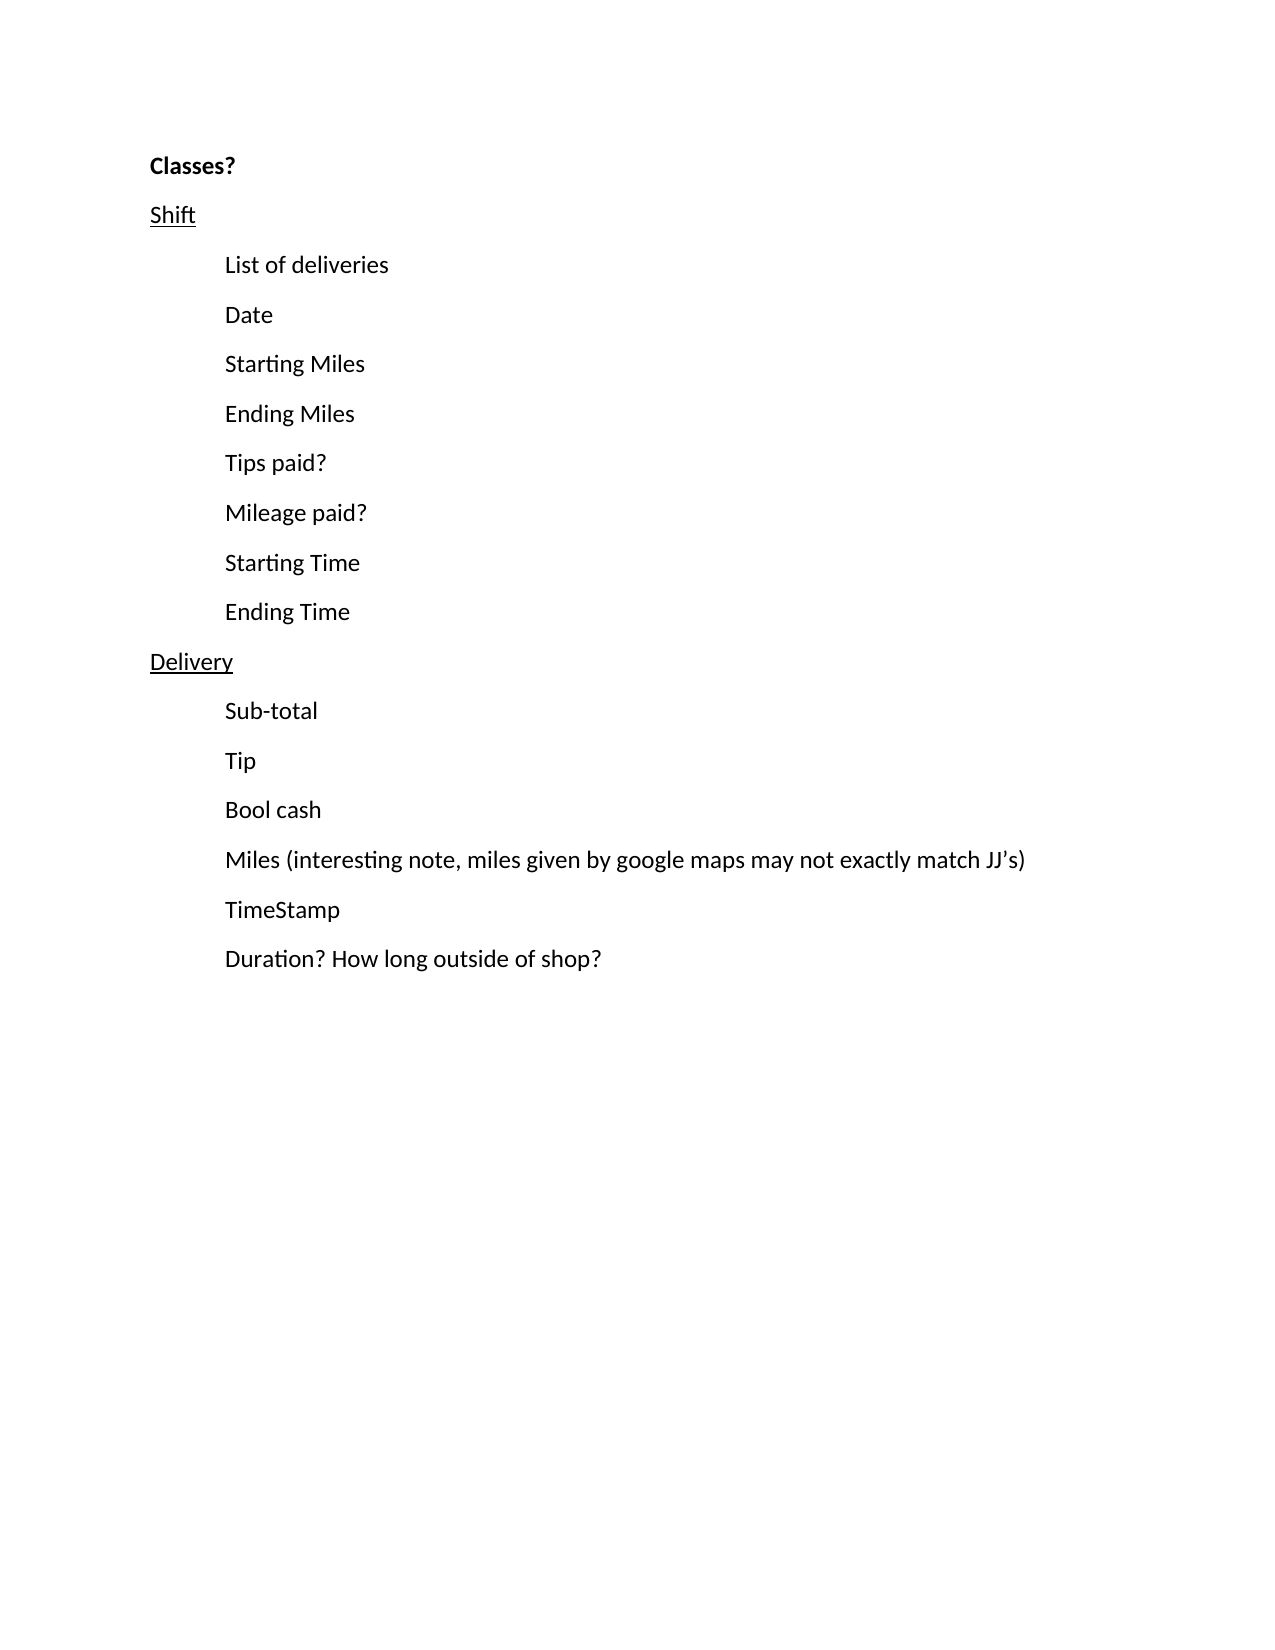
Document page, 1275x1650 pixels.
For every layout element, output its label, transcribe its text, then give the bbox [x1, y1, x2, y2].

text Delivery [150, 646, 1125, 676]
text Sub-total [150, 695, 1125, 726]
text Date [150, 299, 1125, 329]
text Miles (interesting note, miles given by google maps may not exactly match JJ’s) [150, 844, 1125, 875]
text List of deliveries [150, 249, 1125, 280]
text Shift [150, 199, 1125, 230]
text Tips paid? [150, 447, 1125, 478]
text Ending Time [150, 596, 1125, 627]
text Starting Miles [150, 348, 1125, 379]
text Classes? [150, 150, 1125, 181]
text Mileage paid? [150, 497, 1125, 528]
text TimeStamp [150, 894, 1125, 924]
text Starting Time [150, 547, 1125, 577]
text Tip [150, 745, 1125, 776]
text Duration? How long outside of shop? [150, 943, 1125, 974]
text Ending Miles [150, 398, 1125, 428]
text Bool cash [150, 794, 1125, 825]
